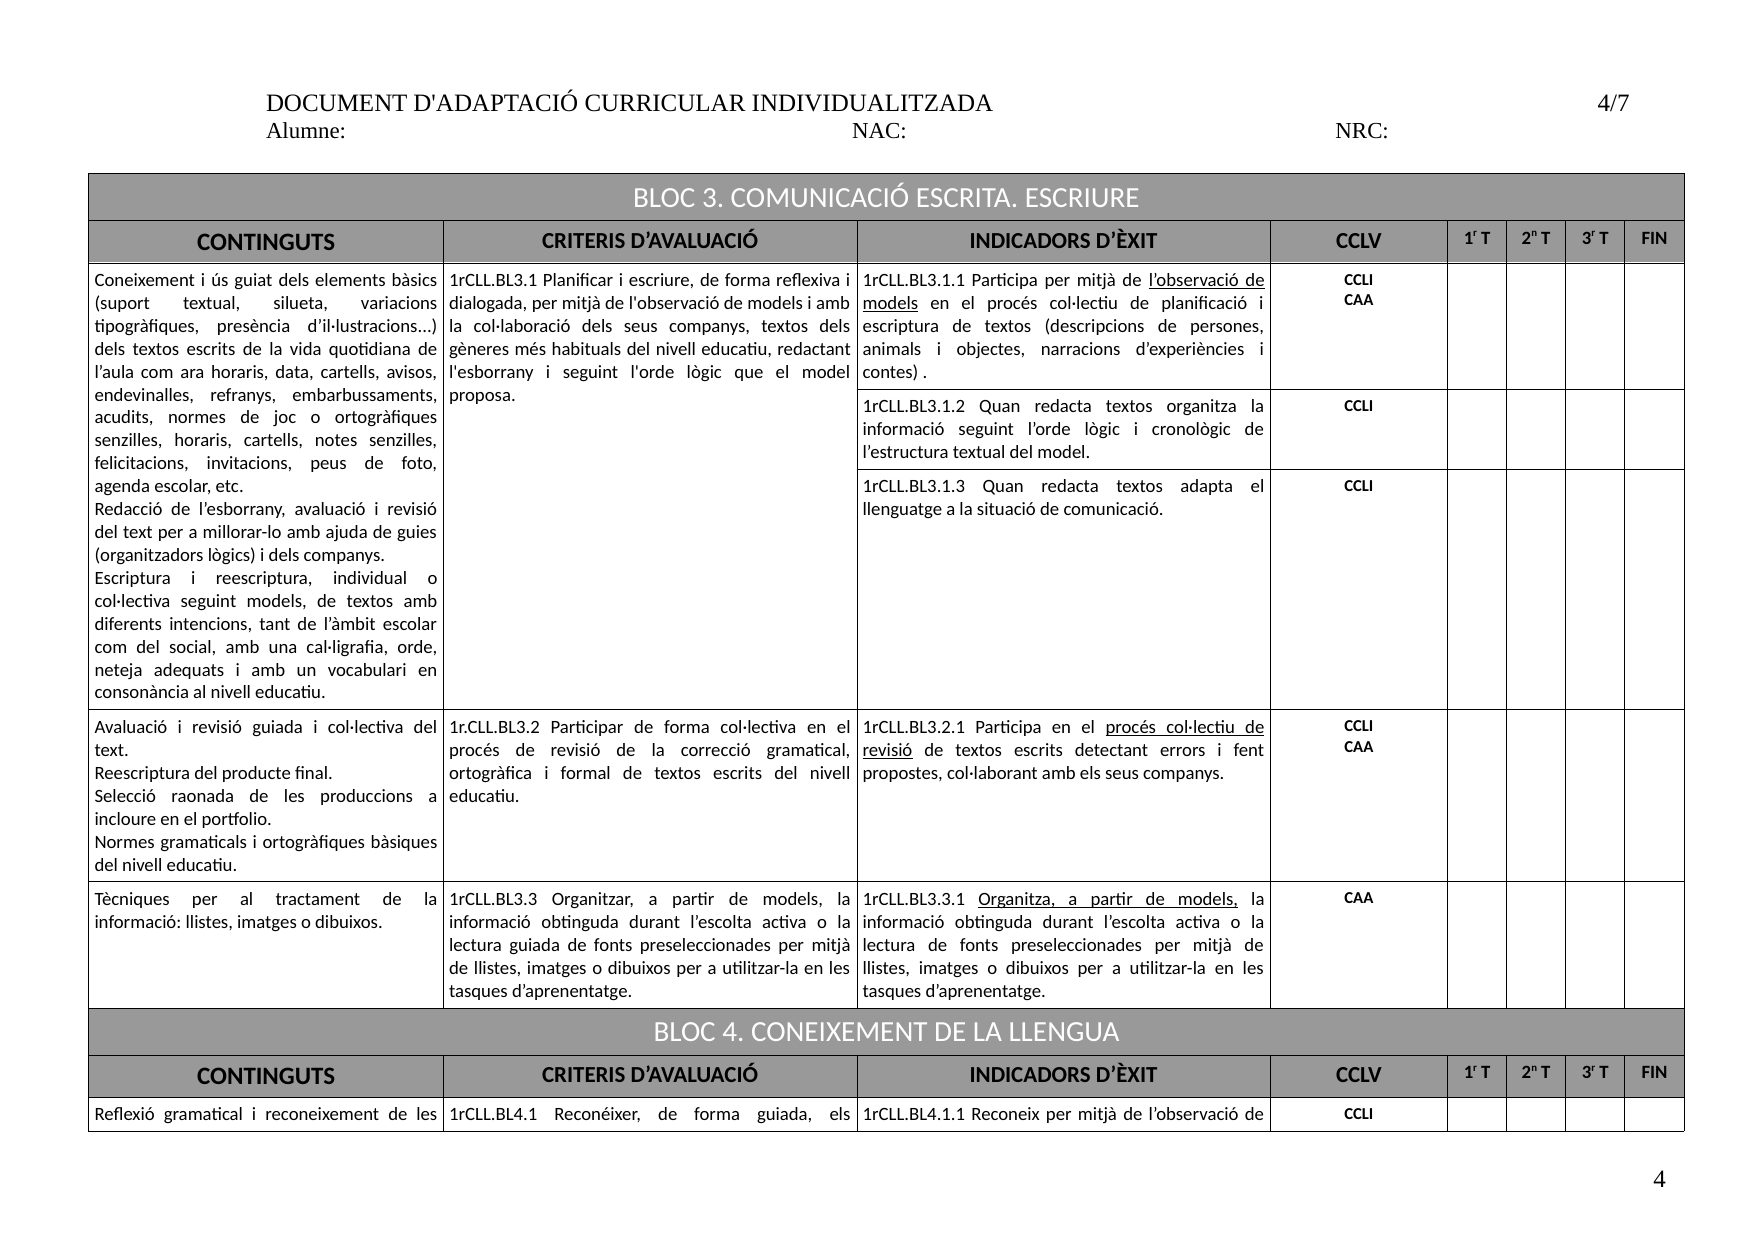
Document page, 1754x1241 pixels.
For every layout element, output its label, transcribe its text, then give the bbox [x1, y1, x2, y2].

table_cell CRITERIS D’AVALUACIÓ [444, 221, 857, 262]
table_cell [1566, 710, 1624, 881]
table_cell [1625, 390, 1684, 469]
table_cell [1625, 264, 1684, 388]
table_cell Reflexió gramatical i reconeixement de les [89, 1098, 443, 1131]
table_cell [1448, 470, 1506, 709]
table_cell CRITERIS D’AVALUACIÓ [444, 1056, 857, 1097]
table_cell 2n T [1507, 221, 1565, 262]
table_cell 1rCLL.BL3.3.1 Organitza, a partir de models, la informació obtinguda durant l’escolta activa o la lectura de fonts preseleccionades per mitjà de llistes, imatges o dibuixos per a utilitzar-la en les tasques d’aprenentatge. [858, 882, 1270, 1007]
table_cell [1507, 470, 1565, 709]
table_cell 1rCLL.BL3.1.1 Participa per mitjà de l’observació de models en el procés col·lectiu de planificació i escriptura de textos (descripcions de persones, animals i objectes, narracions d’experiències i contes) . [858, 264, 1270, 388]
table_cell [1566, 882, 1624, 1007]
table_cell 1r T [1448, 221, 1506, 262]
table_cell [1448, 882, 1506, 1007]
table_cell CAA [1271, 882, 1447, 1007]
table_cell [1507, 882, 1565, 1007]
table_cell [1507, 1098, 1565, 1131]
table_cell CCLI [1271, 470, 1447, 709]
table_cell 1rCLL.BL4.1 Reconéixer, de forma guiada, els [444, 1098, 857, 1131]
table_cell 1rCLL.BL3.3 Organitzar, a partir de models, la informació obtinguda durant l’escolta activa o la lectura guiada de fonts preseleccionades per mitjà de llistes, imatges o dibuixos per a utilitzar-la en les tasques d’aprenentatge. [444, 882, 857, 1007]
table_cell 1rCLL.BL3.1.2 Quan redacta textos organitza la informació seguint l’orde lògic i cronològic de l’estructura textual del model. [858, 390, 1270, 469]
table_cell FIN [1625, 221, 1684, 262]
table_cell [1625, 882, 1684, 1007]
table_cell 3r T [1566, 1056, 1624, 1097]
table_cell [1507, 710, 1565, 881]
table_cell BLOC 4. CONEIXEMENT DE LA LLENGUA [89, 1009, 1684, 1055]
table_cell CCLV [1271, 1056, 1447, 1097]
table_cell 1r.CLL.BL3.2 Participar de forma col·lectiva en el procés de revisió de la correcció gramatical, ortogràfica i formal de textos escrits del nivell educatiu. [444, 710, 857, 881]
table_cell Tècniques per al tractament de la informació: llistes, imatges o dibuixos. [89, 882, 443, 1007]
table_cell 1r T [1448, 1056, 1506, 1097]
table_cell INDICADORS D’ÈXIT [858, 221, 1270, 262]
table_cell [1448, 264, 1506, 388]
table_cell [1507, 264, 1565, 388]
table_cell 1rCLL.BL3.2.1 Participa en el procés col·lectiu de revisió de textos escrits detectant errors i fent propostes, col·laborant amb els seus companys. [858, 710, 1270, 881]
table_cell [1625, 1098, 1684, 1131]
table_cell [1507, 390, 1565, 469]
table_cell CCLI CAA [1271, 710, 1447, 881]
table_cell [1566, 390, 1624, 469]
table_cell 1rCLL.BL3.1 Planificar i escriure, de forma reflexiva i dialogada, per mitjà de l'observació de models i amb la col·laboració dels seus companys, textos dels gèneres més habituals del nivell educatiu, redactant l'esborrany i seguint l'orde lògic que el model proposa. [444, 264, 857, 709]
table_cell INDICADORS D’ÈXIT [858, 1056, 1270, 1097]
table_cell BLOC 3. COMUNICACIÓ ESCRITA. ESCRIURE [89, 174, 1684, 220]
table_cell 3r T [1566, 221, 1624, 262]
table_cell CONTINGUTS [89, 1056, 443, 1097]
table_cell 2n T [1507, 1056, 1565, 1097]
table_cell [1448, 710, 1506, 881]
table_cell 1rCLL.BL4.1.1 Reconeix per mitjà de l’observació de [858, 1098, 1270, 1131]
table_cell [1448, 390, 1506, 469]
table_cell [1625, 710, 1684, 881]
table_cell CONTINGUTS [89, 221, 443, 262]
table_cell [1625, 470, 1684, 709]
table_cell [1448, 1098, 1506, 1131]
table_cell CCLI [1271, 390, 1447, 469]
table_cell CCLI [1271, 1098, 1447, 1131]
table_cell Coneixement i ús guiat dels elements bàsics (suport textual, silueta, variacions tipogràfiques, presència d’il·lustracions...) dels textos escrits de la vida quotidiana de l’aula com ara horaris, data, cartells, avisos, endevinalles, refranys, embarbussaments, acudits, normes de joc o ortogràfiques senzilles, horaris, cartells, notes senzilles, felicitacions, invitacions, peus de foto, agenda escolar, etc. Redacció de l’esborrany, avaluació i revisió del text per a millorar-lo amb ajuda de guies (organitzadors lògics) i dels companys. Escriptura i reescriptura, individual o col·lectiva seguint models, de textos amb diferents intencions, tant de l’àmbit escolar com del social, amb una cal·ligrafia, orde, neteja adequats i amb un vocabulari en consonància al nivell educatiu. [89, 264, 443, 709]
table_cell [1566, 470, 1624, 709]
table_cell CCLI CAA [1271, 264, 1447, 388]
table_cell [1566, 1098, 1624, 1131]
table_cell [1566, 264, 1624, 388]
table_cell 1rCLL.BL3.1.3 Quan redacta textos adapta el llenguatge a la situació de comunicació. [858, 470, 1270, 709]
table_cell FIN [1625, 1056, 1684, 1097]
table_cell CCLV [1271, 221, 1447, 262]
table_cell Avaluació i revisió guiada i col·lectiva del text. Reescriptura del producte final. Selecció raonada de les produccions a incloure en el portfolio. Normes gramaticals i ortogràfiques bàsiques del nivell educatiu. [89, 710, 443, 881]
